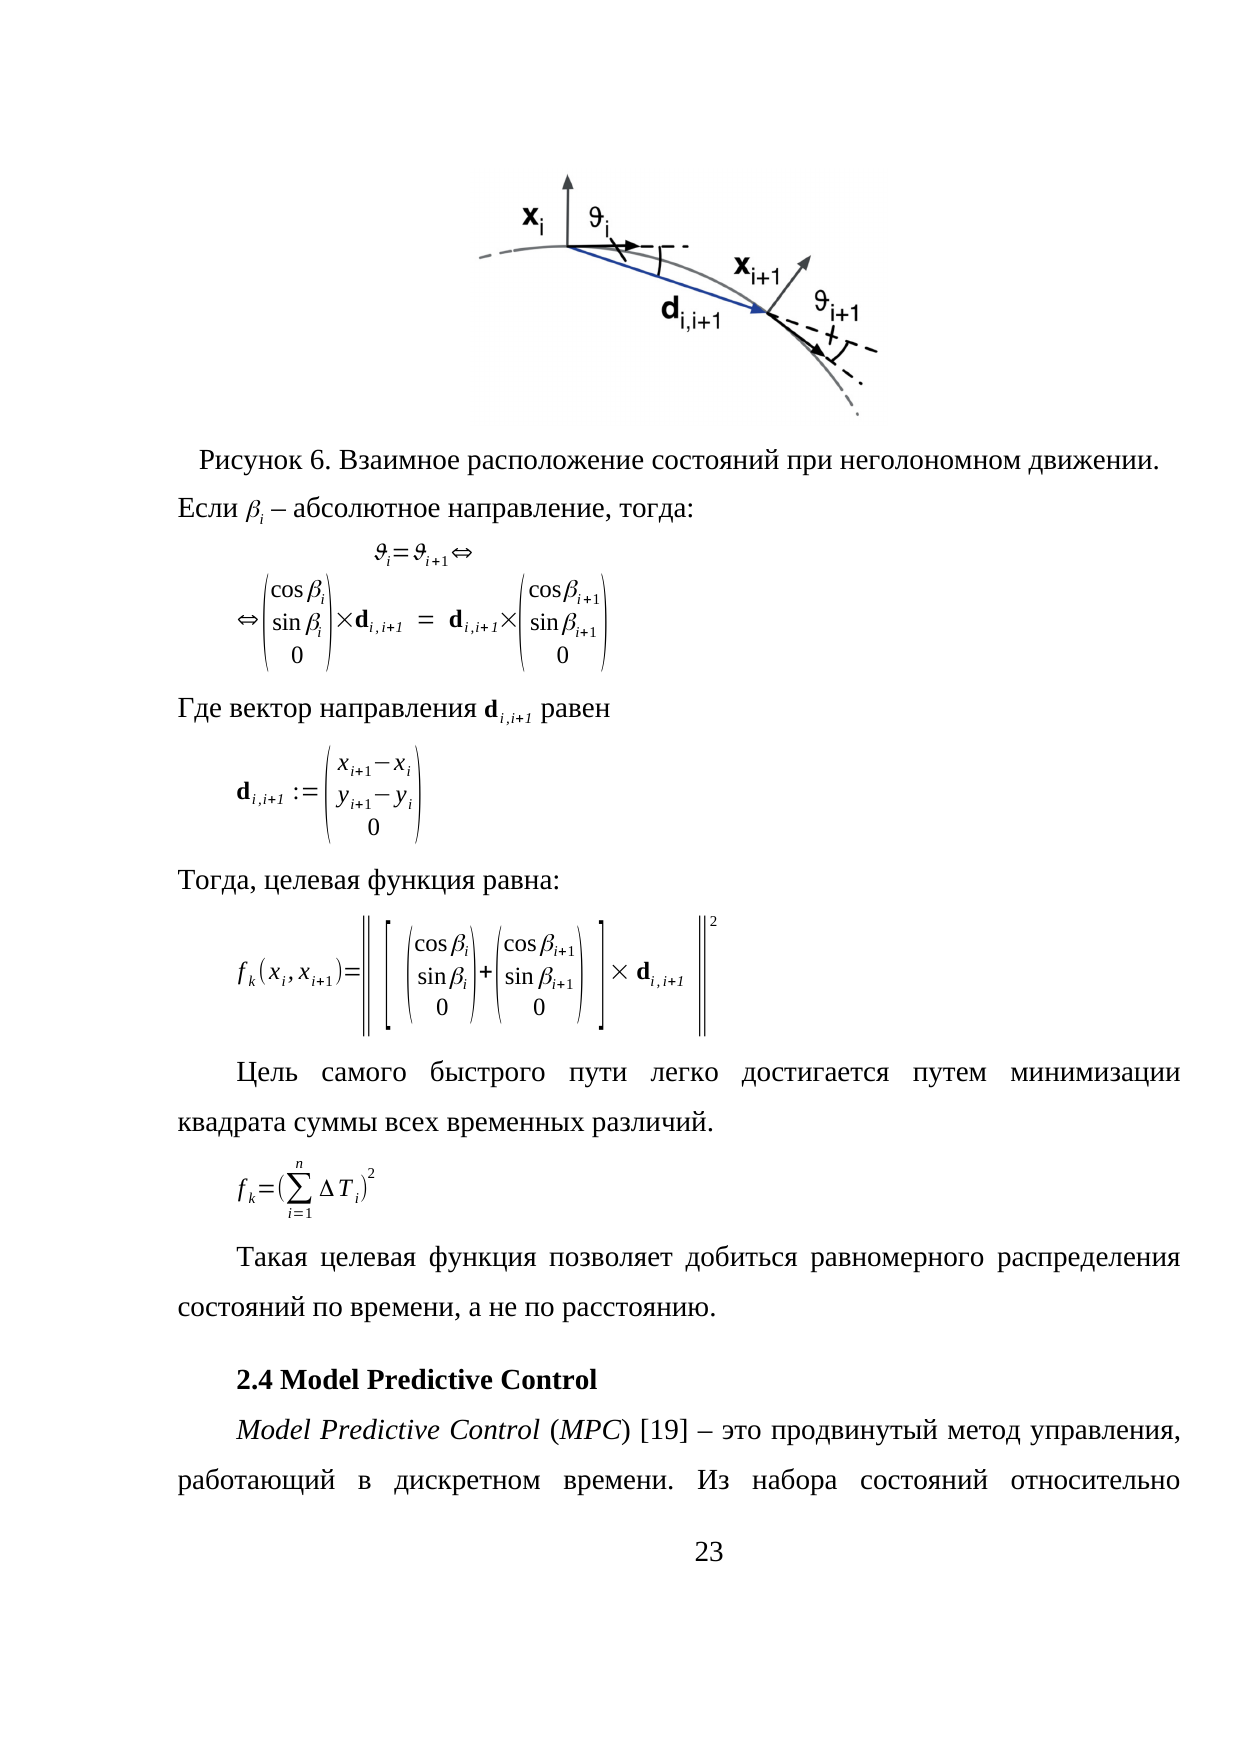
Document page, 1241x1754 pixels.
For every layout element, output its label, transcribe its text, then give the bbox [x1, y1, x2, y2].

text Рисунок 6. Взаимное расположение состояний при неголономном движении. [182, 169, 1176, 476]
text Тогда, целевая функция равна: [177, 862, 1181, 896]
text Цель самого быстрого пути легко достигается путем минимизации квадрата суммы всех временных различий. [177, 1054, 1181, 1138]
text Такая целевая функция позволяет добиться равномерного распределения состояний по времени, а не по расстоянию. [177, 1239, 1181, 1323]
subtitle 2.4 Model Predictive Control [177, 1362, 1181, 1395]
text Model Predictive Control (MPC) [19] – это продвинутый метод управления, работающий в дискретном времени. Из набора состояний относительно [177, 1412, 1181, 1496]
text Где вектор направления равен [177, 690, 1181, 727]
picture [527, 168, 831, 426]
text Если – абсолютное направление, тогда: [177, 490, 1181, 527]
